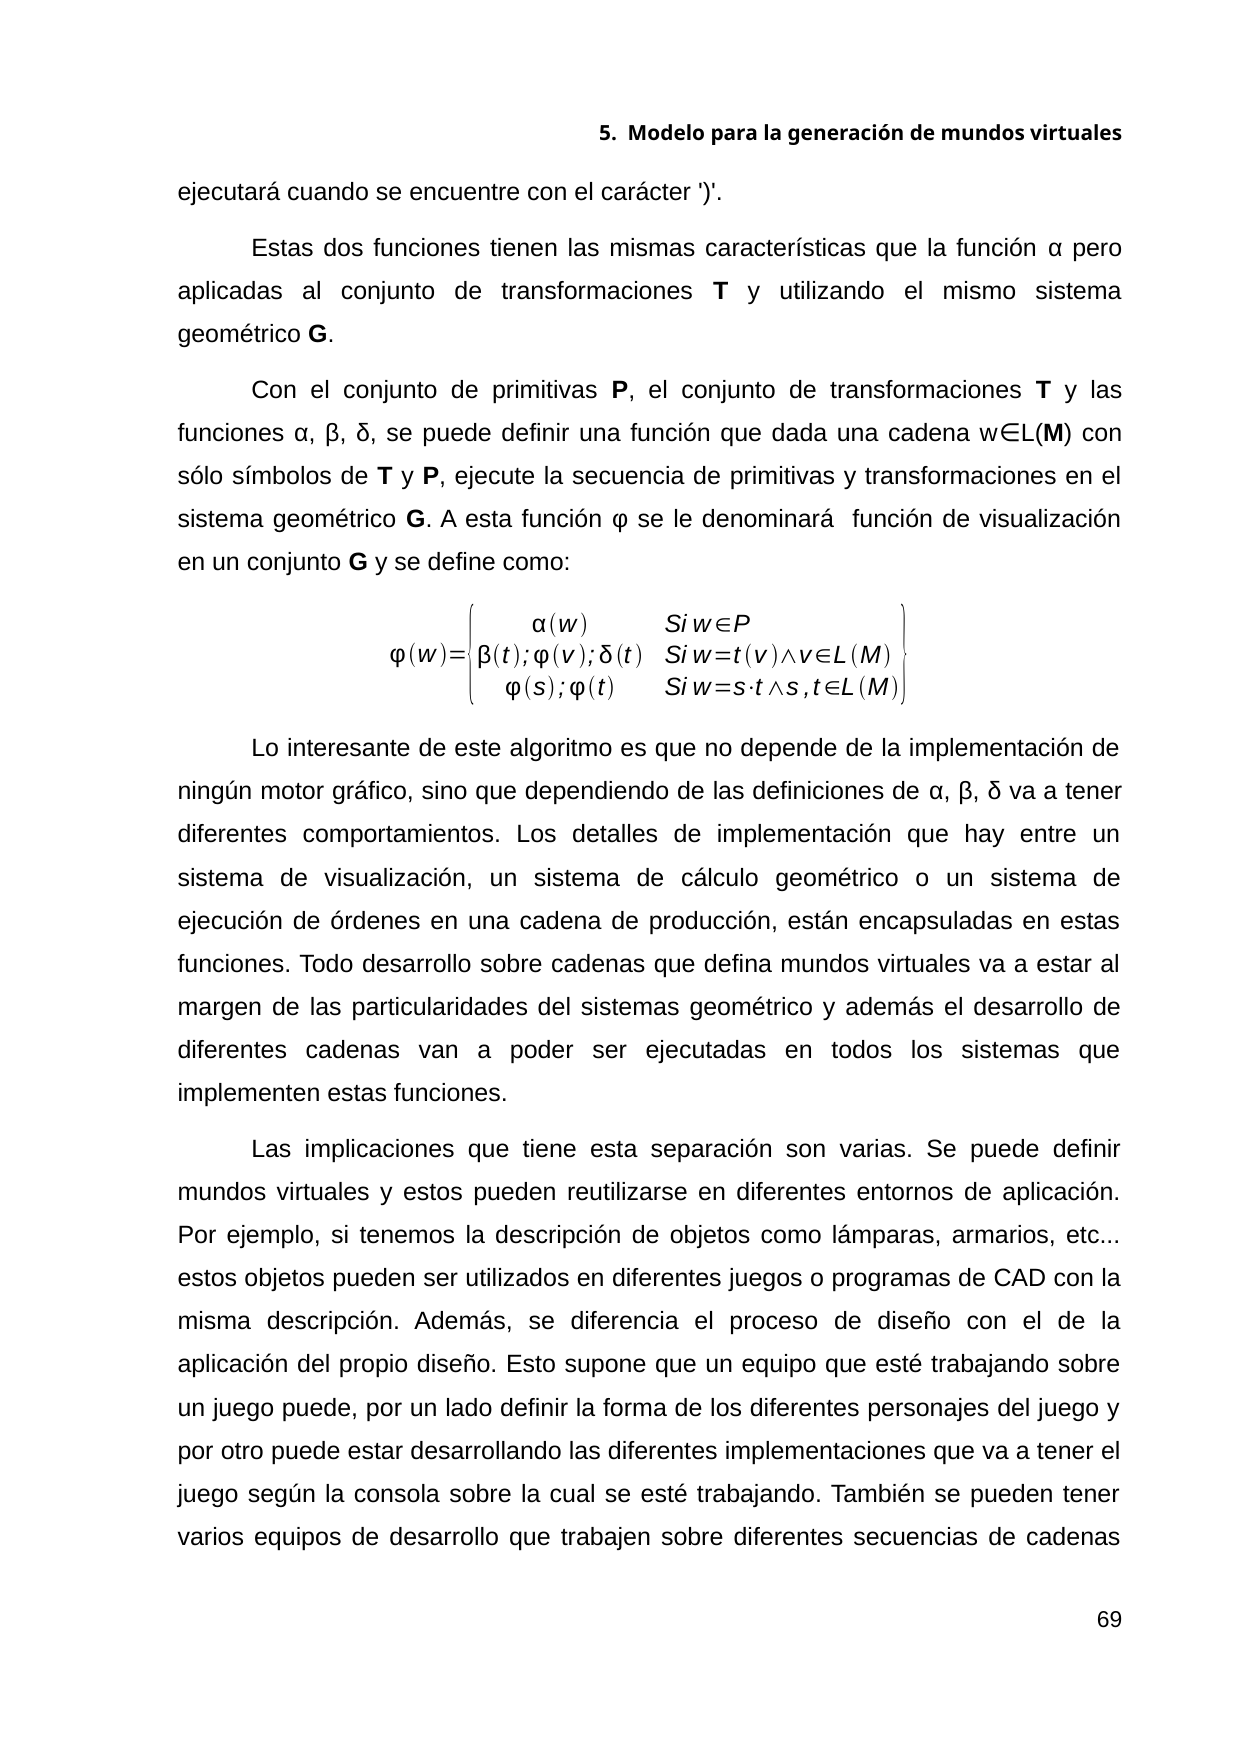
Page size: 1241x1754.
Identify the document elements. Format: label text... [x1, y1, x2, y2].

text ejecutará cuando se encuentre con el carácter ')'. [177, 177, 1122, 206]
text Lo interesante de este algoritmo es que no depende de la implementación de ningún motor gráfico, sino que dependiendo de las definiciones de α, β, δ va a tener diferentes comportamientos. Los detalles de implementación que hay entre un sistema de visualización, un sistema de cálculo geométrico o un sistema de ejecución de órdenes en una cadena de producción, están encapsuladas en estas funciones. Todo desarrollo sobre cadenas que defina mundos virtuales va a estar al margen de las particularidades del sistemas geométrico y además el desarrollo de diferentes cadenas van a poder ser ejecutadas en todos los sistemas que implementen estas funciones. [177, 733, 1122, 1107]
text Con el conjunto de primitivas P, el conjunto de transformaciones T y las funciones α, β, δ, se puede definir una función que dada una cadena w∈L(M) con sólo símbolos de T y P, ejecute la secuencia de primitivas y transformaciones en el sistema geométrico G. A esta función φ se le denominará función de visualización en un conjunto G y se define como: [177, 374, 1122, 576]
text Las implicaciones que tiene esta separación son varias. Se puede definir mundos virtuales y estos pueden reutilizarse en diferentes entornos de aplicación. Por ejemplo, si tenemos la descripción de objetos como lámparas, armarios, etc... estos objetos pueden ser utilizados en diferentes juegos o programas de CAD con la misma descripción. Además, se diferencia el proceso de diseño con el de la aplicación del propio diseño. Esto supone que un equipo que esté trabajando sobre un juego puede, por un lado definir la forma de los diferentes personajes del juego y por otro puede estar desarrollando las diferentes implementaciones que va a tener el juego según la consola sobre la cual se esté trabajando. También se pueden tener varios equipos de desarrollo que trabajen sobre diferentes secuencias de cadenas [177, 1134, 1122, 1551]
text Estas dos funciones tienen las mismas características que la función α pero aplicadas al conjunto de transformaciones T y utilizando el mismo sistema geométrico G. [177, 233, 1122, 348]
